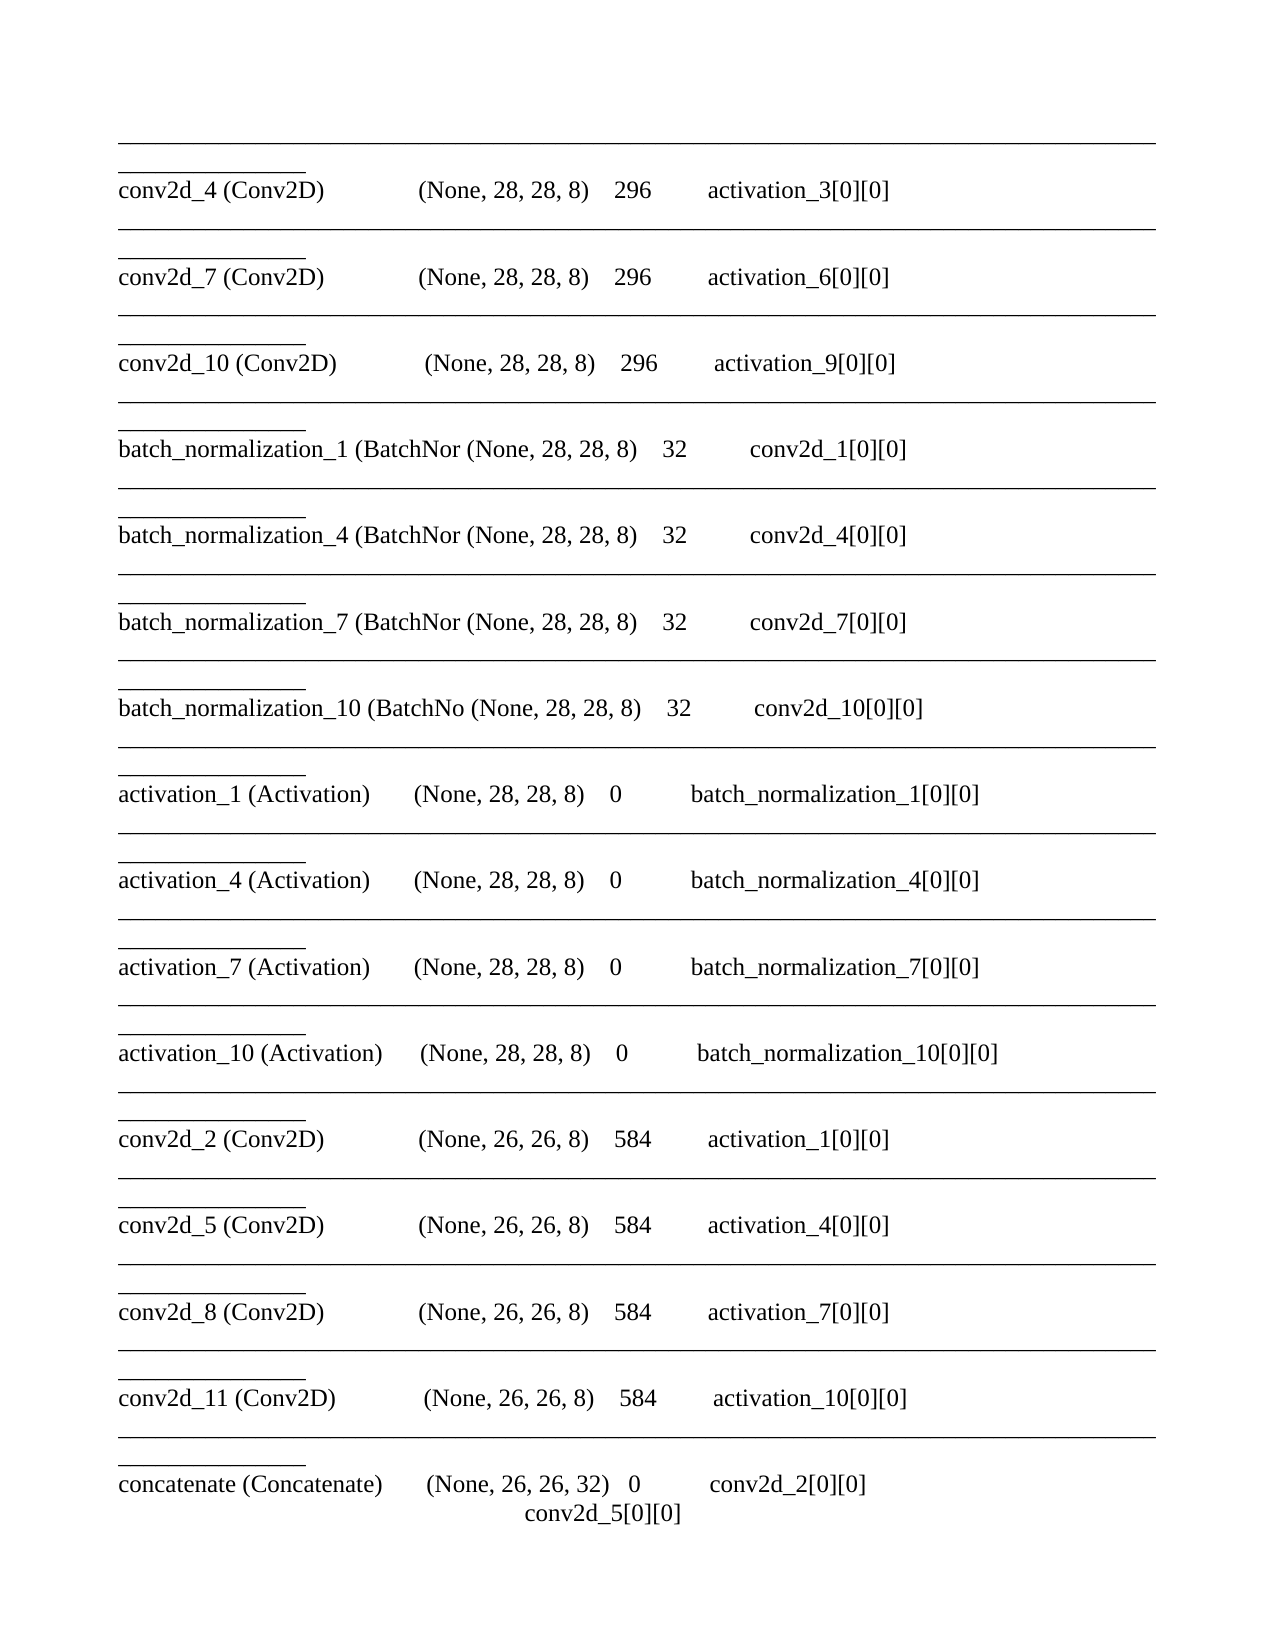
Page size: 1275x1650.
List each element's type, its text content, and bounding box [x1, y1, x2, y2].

text __________________________________________________________________________________________________ [118, 1326, 1157, 1383]
text conv2d_2 (Conv2D) (None, 26, 26, 8) 584 activation_1[0][0] [118, 1124, 1157, 1153]
text __________________________________________________________________________________________________ [118, 894, 1157, 952]
text batch_normalization_4 (BatchNor (None, 28, 28, 8) 32 conv2d_4[0][0] [118, 521, 1157, 549]
text __________________________________________________________________________________________________ [118, 636, 1157, 693]
text batch_normalization_10 (BatchNo (None, 28, 28, 8) 32 conv2d_10[0][0] [118, 693, 1157, 722]
text batch_normalization_7 (BatchNor (None, 28, 28, 8) 32 conv2d_7[0][0] [118, 607, 1157, 636]
text activation_1 (Activation) (None, 28, 28, 8) 0 batch_normalization_1[0][0] [118, 779, 1157, 808]
text __________________________________________________________________________________________________ [118, 1067, 1157, 1124]
text activation_4 (Activation) (None, 28, 28, 8) 0 batch_normalization_4[0][0] [118, 866, 1157, 894]
text __________________________________________________________________________________________________ [118, 463, 1157, 521]
text conv2d_5[0][0] [118, 1498, 1157, 1527]
text conv2d_8 (Conv2D) (None, 26, 26, 8) 584 activation_7[0][0] [118, 1297, 1157, 1326]
text __________________________________________________________________________________________________ [118, 1153, 1157, 1211]
text conv2d_11 (Conv2D) (None, 26, 26, 8) 584 activation_10[0][0] [118, 1383, 1157, 1412]
text __________________________________________________________________________________________________ [118, 722, 1157, 779]
text __________________________________________________________________________________________________ [118, 377, 1157, 434]
text activation_10 (Activation) (None, 28, 28, 8) 0 batch_normalization_10[0][0] [118, 1038, 1157, 1067]
text batch_normalization_1 (BatchNor (None, 28, 28, 8) 32 conv2d_1[0][0] [118, 434, 1157, 463]
text conv2d_4 (Conv2D) (None, 28, 28, 8) 296 activation_3[0][0] [118, 176, 1157, 204]
text __________________________________________________________________________________________________ [118, 1412, 1157, 1469]
text __________________________________________________________________________________________________ [118, 118, 1157, 176]
text __________________________________________________________________________________________________ [118, 204, 1157, 262]
text __________________________________________________________________________________________________ [118, 808, 1157, 866]
text __________________________________________________________________________________________________ [118, 1239, 1157, 1297]
text __________________________________________________________________________________________________ [118, 291, 1157, 348]
text concatenate (Concatenate) (None, 26, 26, 32) 0 conv2d_2[0][0] [118, 1469, 1157, 1498]
text conv2d_5 (Conv2D) (None, 26, 26, 8) 584 activation_4[0][0] [118, 1211, 1157, 1239]
text activation_7 (Activation) (None, 28, 28, 8) 0 batch_normalization_7[0][0] [118, 952, 1157, 981]
text conv2d_10 (Conv2D) (None, 28, 28, 8) 296 activation_9[0][0] [118, 348, 1157, 377]
text __________________________________________________________________________________________________ [118, 549, 1157, 607]
text conv2d_7 (Conv2D) (None, 28, 28, 8) 296 activation_6[0][0] [118, 262, 1157, 291]
text __________________________________________________________________________________________________ [118, 981, 1157, 1038]
